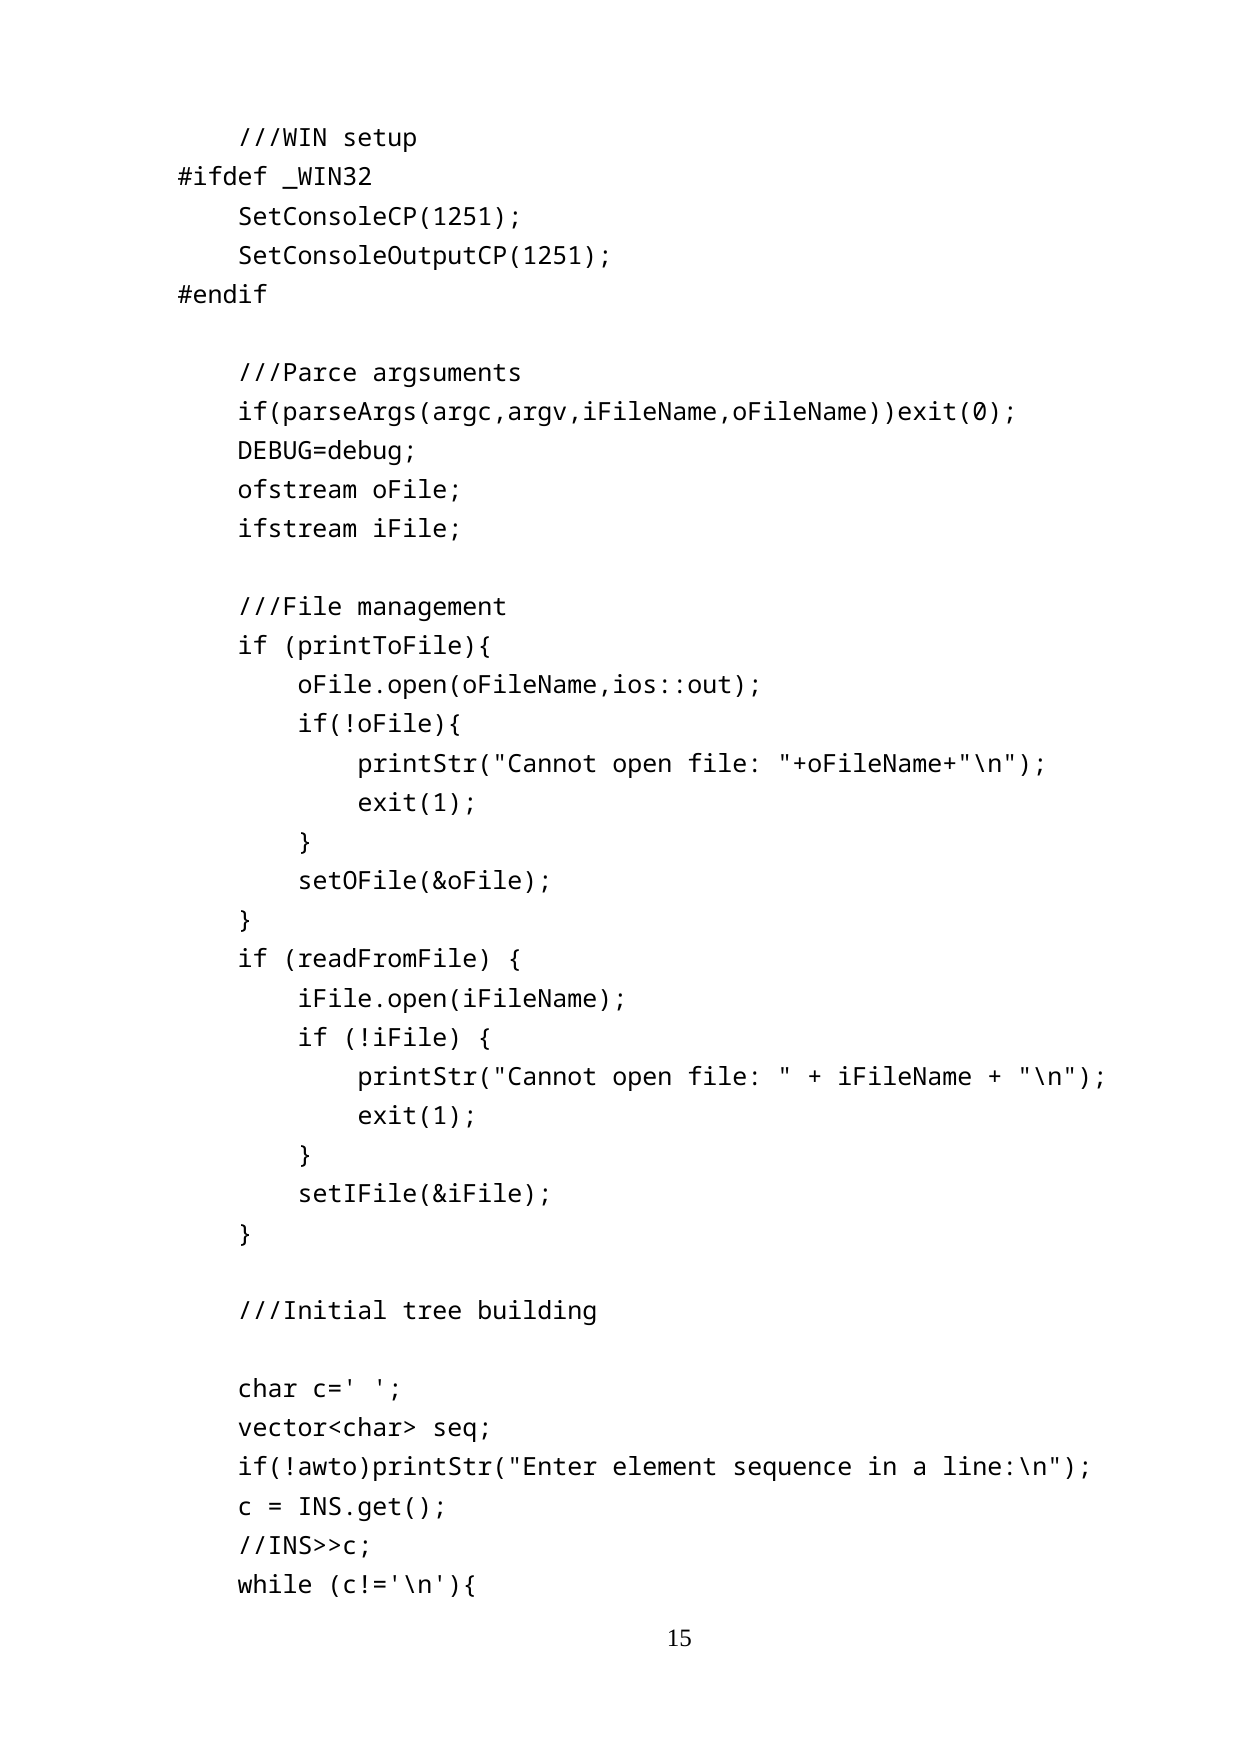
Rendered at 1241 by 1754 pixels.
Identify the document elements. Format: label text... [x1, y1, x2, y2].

text ifstream iFile; [177, 511, 1181, 545]
text printStr("Cannot open file: " + iFileName + "\n"); [177, 1059, 1181, 1093]
text ///WIN setup [177, 120, 1181, 154]
text while (c!='\n'){ [177, 1567, 1181, 1601]
text printStr("Cannot open file: "+oFileName+"\n"); [177, 745, 1181, 779]
text #endif [177, 277, 1181, 311]
text iFile.open(iFileName); [177, 980, 1181, 1014]
text exit(1); [177, 1098, 1181, 1132]
text #ifdef _WIN32 [177, 159, 1181, 193]
text if (readFromFile) { [177, 941, 1181, 975]
text SetConsoleOutputCP(1251); [177, 237, 1181, 271]
text setOFile(&oFile); [177, 863, 1181, 897]
text ///Parce argsuments [177, 354, 1181, 388]
text } [177, 824, 1181, 858]
text exit(1); [177, 784, 1181, 818]
text ///Initial tree building [177, 1293, 1181, 1327]
text SetConsoleCP(1251); [177, 198, 1181, 232]
text vector<char> seq; [177, 1410, 1181, 1444]
text } [177, 1137, 1181, 1171]
text } [177, 902, 1181, 936]
text DEBUG=debug; [177, 433, 1181, 467]
text if(parseArgs(argc,argv,iFileName,oFileName))exit(0); [177, 393, 1181, 427]
text ///File management [177, 589, 1181, 623]
text if(!awto)printStr("Enter element sequence in a line:\n"); [177, 1449, 1181, 1483]
text if (!iFile) { [177, 1019, 1181, 1053]
text char c=' '; [177, 1371, 1181, 1405]
text setIFile(&iFile); [177, 1176, 1181, 1210]
text oFile.open(oFileName,ios::out); [177, 667, 1181, 701]
text if (printToFile){ [177, 628, 1181, 662]
text } [177, 1215, 1181, 1249]
text ofstream oFile; [177, 472, 1181, 506]
text //INS>>c; [177, 1527, 1181, 1561]
text c = INS.get(); [177, 1488, 1181, 1522]
text if(!oFile){ [177, 706, 1181, 740]
